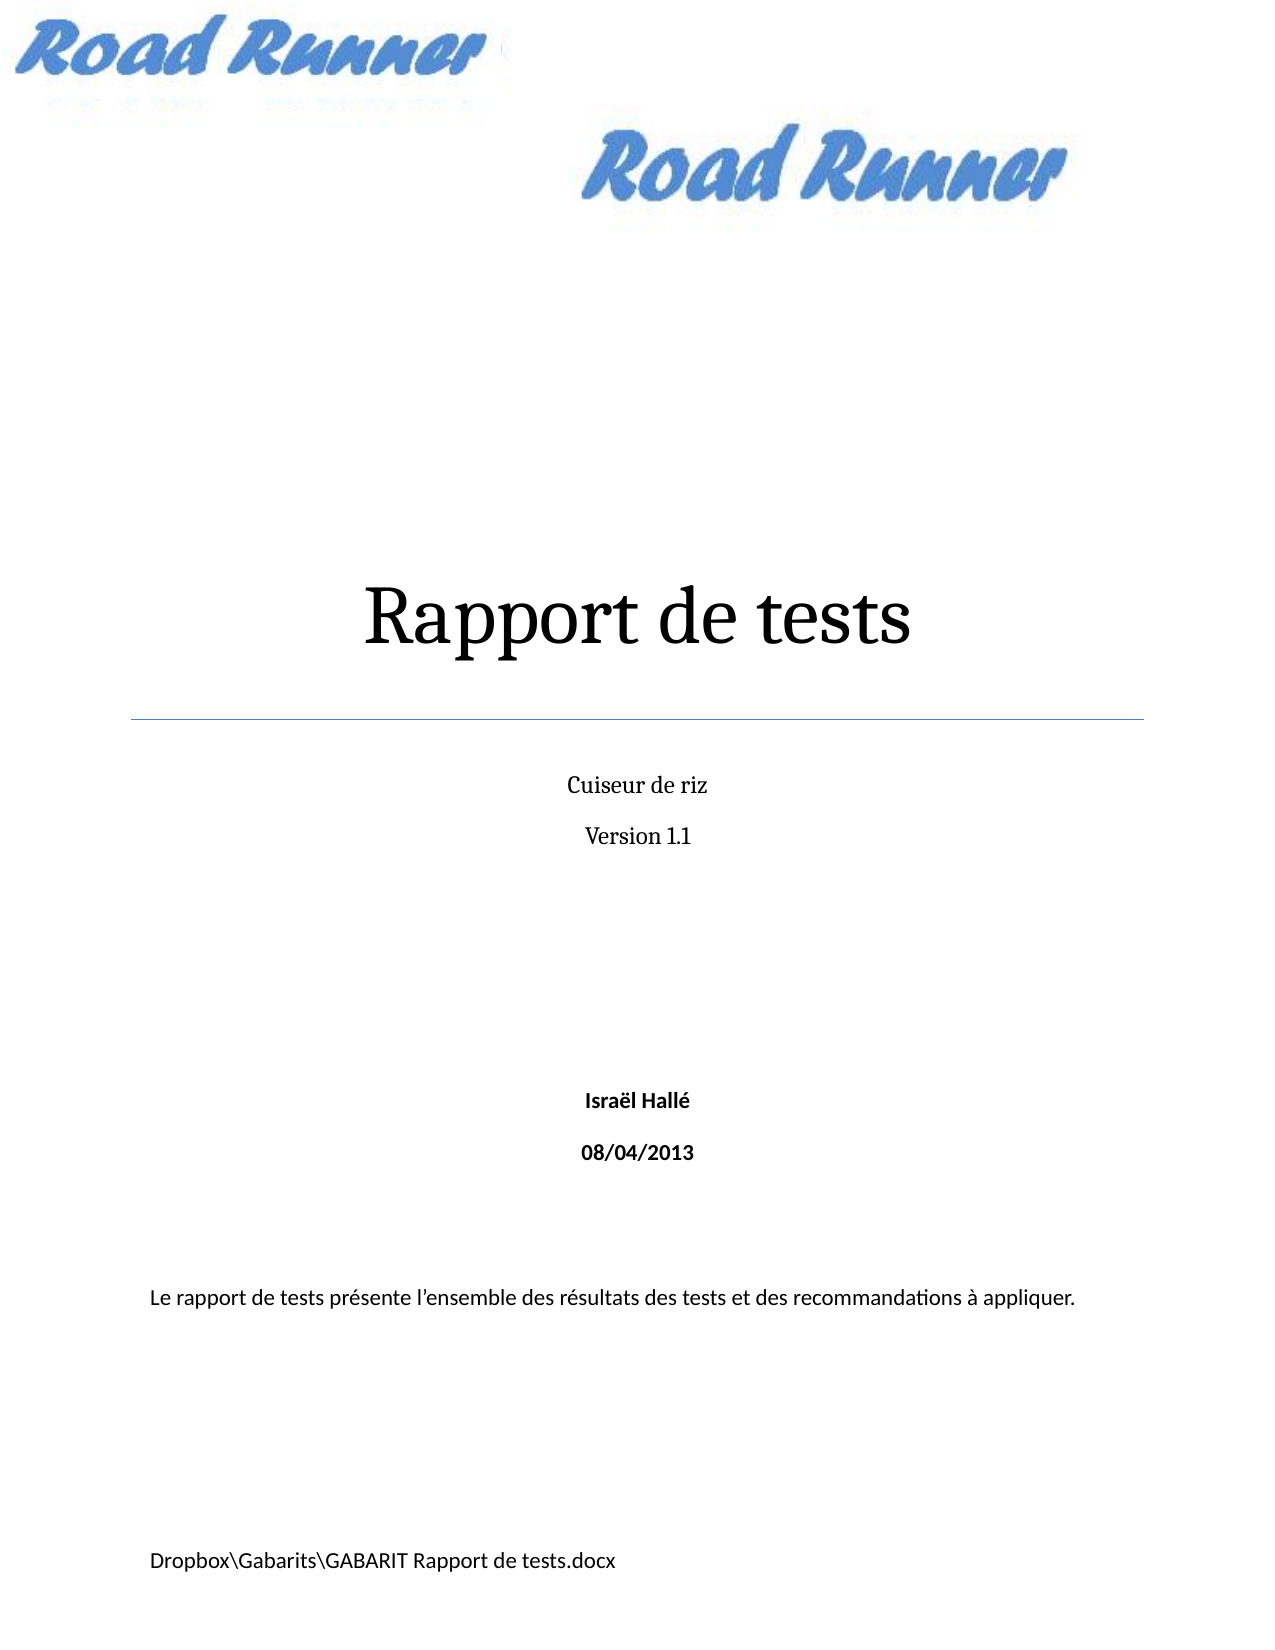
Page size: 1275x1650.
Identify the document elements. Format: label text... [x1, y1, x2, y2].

picture [0, 0, 516, 128]
table_cell Israël Hallé [131, 1075, 1144, 1126]
table_header Le rapport de tests présente l’ensemble des résultats des tests et des recommandations à appliquer. [139, 1284, 1136, 1311]
table_cell Rapport de tests [131, 514, 1144, 719]
table_cell Cuiseur de riz [131, 720, 1144, 822]
table_header [131, 104, 1144, 514]
picture [566, 104, 1082, 232]
table_cell Version 1.1 [131, 822, 1144, 1075]
table_cell 08/04/2013 [131, 1126, 1144, 1177]
